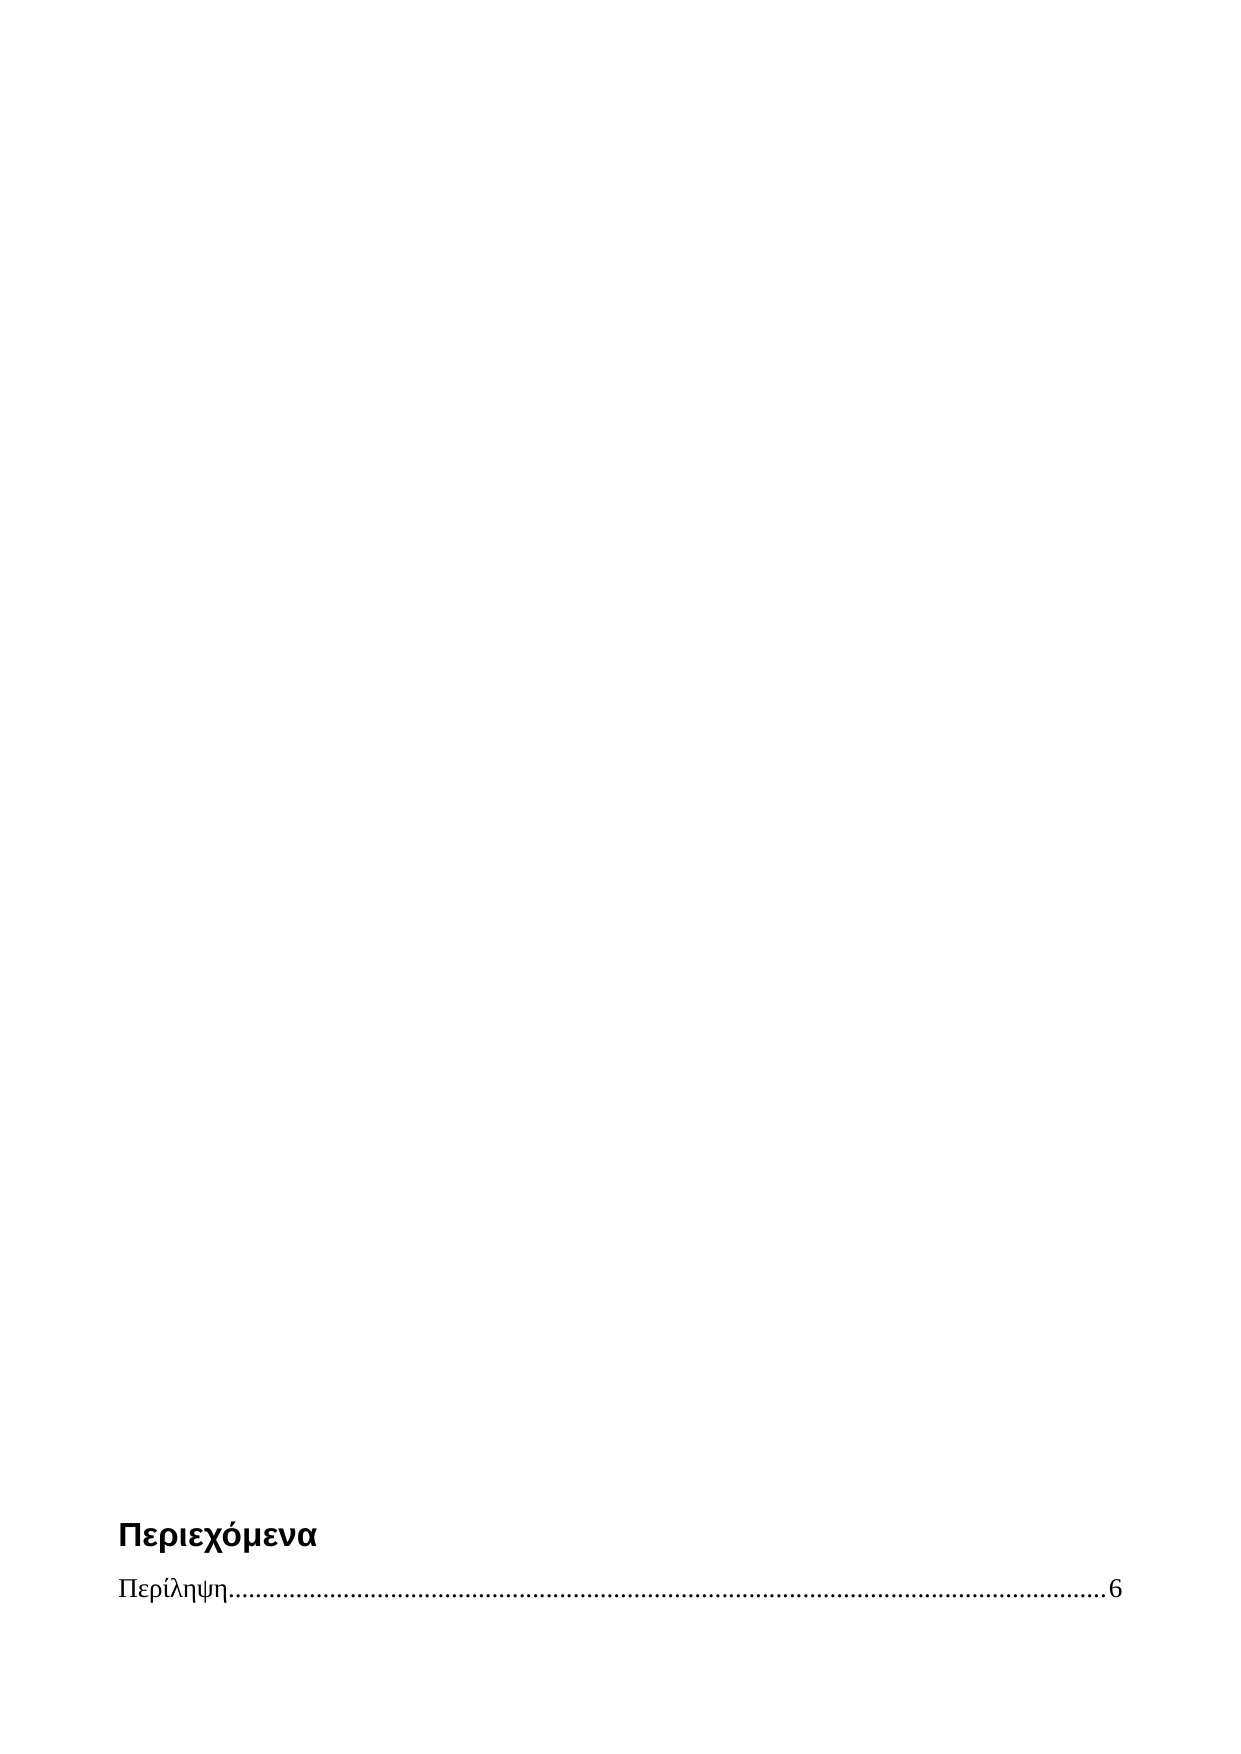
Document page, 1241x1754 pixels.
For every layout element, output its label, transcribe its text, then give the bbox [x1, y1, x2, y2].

text Περίληψη 6 [118, 1572, 1122, 1603]
subtitle Περιεχόμενα [118, 1515, 1122, 1553]
